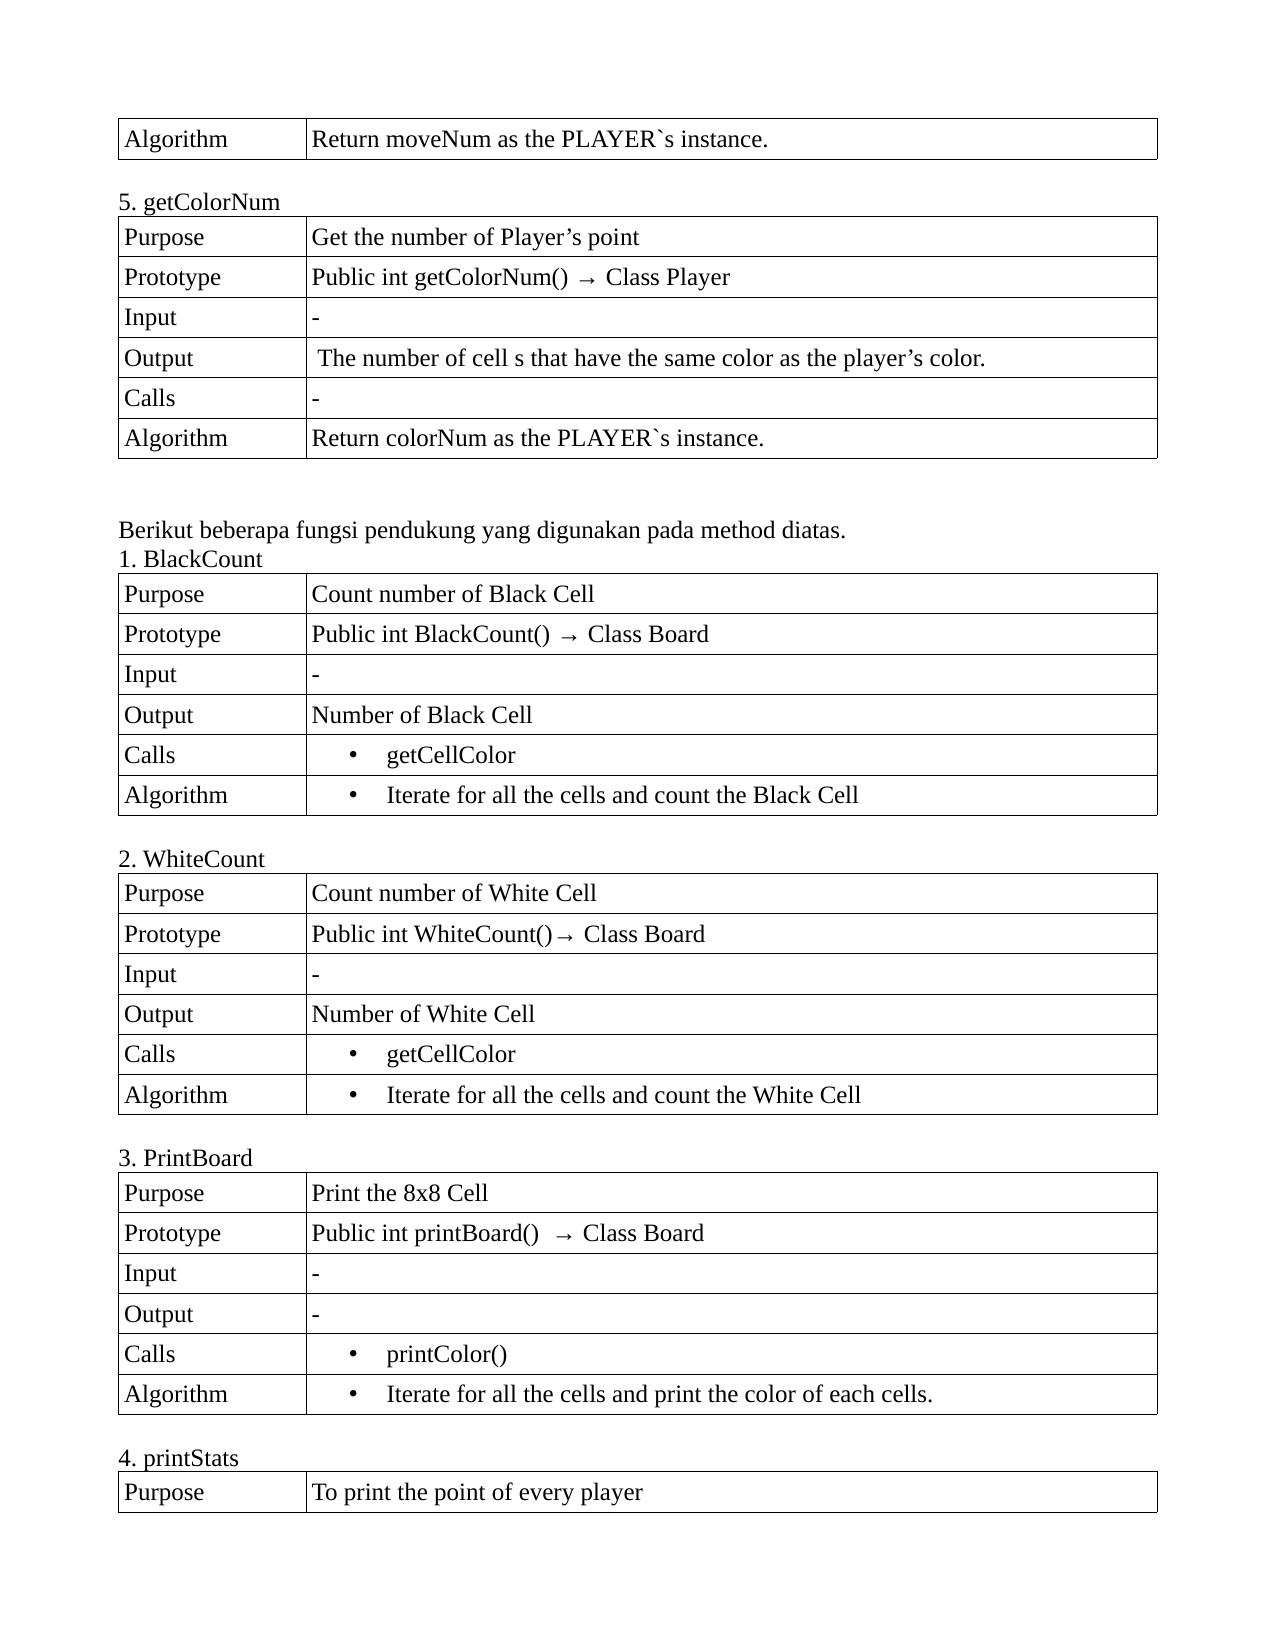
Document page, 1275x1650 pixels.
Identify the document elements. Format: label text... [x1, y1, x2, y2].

table_header Count number of White Cell [307, 874, 1157, 913]
table_cell Public int printBoard() → Class Board [307, 1213, 1157, 1253]
table_cell - [307, 954, 1157, 993]
table_cell Public int WhiteCount()→ Class Board [307, 914, 1157, 953]
table_cell Calls [119, 1035, 306, 1074]
table_cell Iterate for all the cells and count the Black Cell [307, 776, 1157, 815]
table_cell - [307, 1254, 1157, 1293]
text 1. BlackCount [118, 544, 1157, 573]
text 3. PrintBoard [118, 1143, 1157, 1172]
table_cell Calls [119, 1334, 306, 1373]
table_cell Iterate for all the cells and count the White Cell [307, 1075, 1157, 1114]
table_cell Algorithm [119, 776, 306, 815]
table_cell Input [119, 1254, 306, 1293]
table_cell printColor() [307, 1334, 1157, 1373]
table_cell Input [119, 298, 306, 337]
table_header Purpose [119, 1472, 306, 1512]
table_cell Number of White Cell [307, 995, 1157, 1034]
table_cell getCellColor [307, 1035, 1157, 1074]
table_header Print the 8x8 Cell [307, 1173, 1157, 1212]
table_cell Input [119, 954, 306, 993]
table_cell Algorithm [119, 419, 306, 458]
table_cell Calls [119, 735, 306, 774]
text Berikut beberapa fungsi pendukung yang digunakan pada method diatas. [118, 516, 1157, 544]
table_cell Algorithm [119, 1075, 306, 1114]
table_header Count number of Black Cell [307, 574, 1157, 613]
table_cell - [307, 378, 1157, 418]
table_cell Algorithm [119, 1375, 306, 1414]
table_cell Output [119, 338, 306, 377]
text 4. printStats [118, 1443, 1157, 1471]
table_cell Prototype [119, 614, 306, 654]
table_cell - [307, 655, 1157, 694]
table_cell Output [119, 995, 306, 1034]
table_cell Output [119, 695, 306, 734]
table_cell Prototype [119, 914, 306, 953]
table_cell Prototype [119, 257, 306, 297]
table_header Purpose [119, 217, 306, 256]
table_cell Iterate for all the cells and print the color of each cells. [307, 1375, 1157, 1414]
table_header Get the number of Player’s point [307, 217, 1157, 256]
table_cell - [307, 1294, 1157, 1333]
table_cell Prototype [119, 1213, 306, 1253]
table_cell The number of cell s that have the same color as the player’s color. [307, 338, 1157, 377]
table_cell Public int BlackCount() → Class Board [307, 614, 1157, 654]
table_cell Output [119, 1294, 306, 1333]
table_header To print the point of every player [307, 1472, 1157, 1512]
table_header Purpose [119, 574, 306, 613]
table_cell Input [119, 655, 306, 694]
table_cell Return moveNum as the PLAYER`s instance. [307, 119, 1157, 158]
table_header Purpose [119, 874, 306, 913]
text 5. getColorNum [118, 187, 1157, 216]
table_cell getCellColor [307, 735, 1157, 774]
text 2. WhiteCount [118, 844, 1157, 872]
table_cell Calls [119, 378, 306, 418]
table_cell Return colorNum as the PLAYER`s instance. [307, 419, 1157, 458]
table_cell - [307, 298, 1157, 337]
table_cell Number of Black Cell [307, 695, 1157, 734]
table_cell Public int getColorNum() → Class Player [307, 257, 1157, 297]
table_cell Algorithm [119, 119, 306, 158]
table_header Purpose [119, 1173, 306, 1212]
